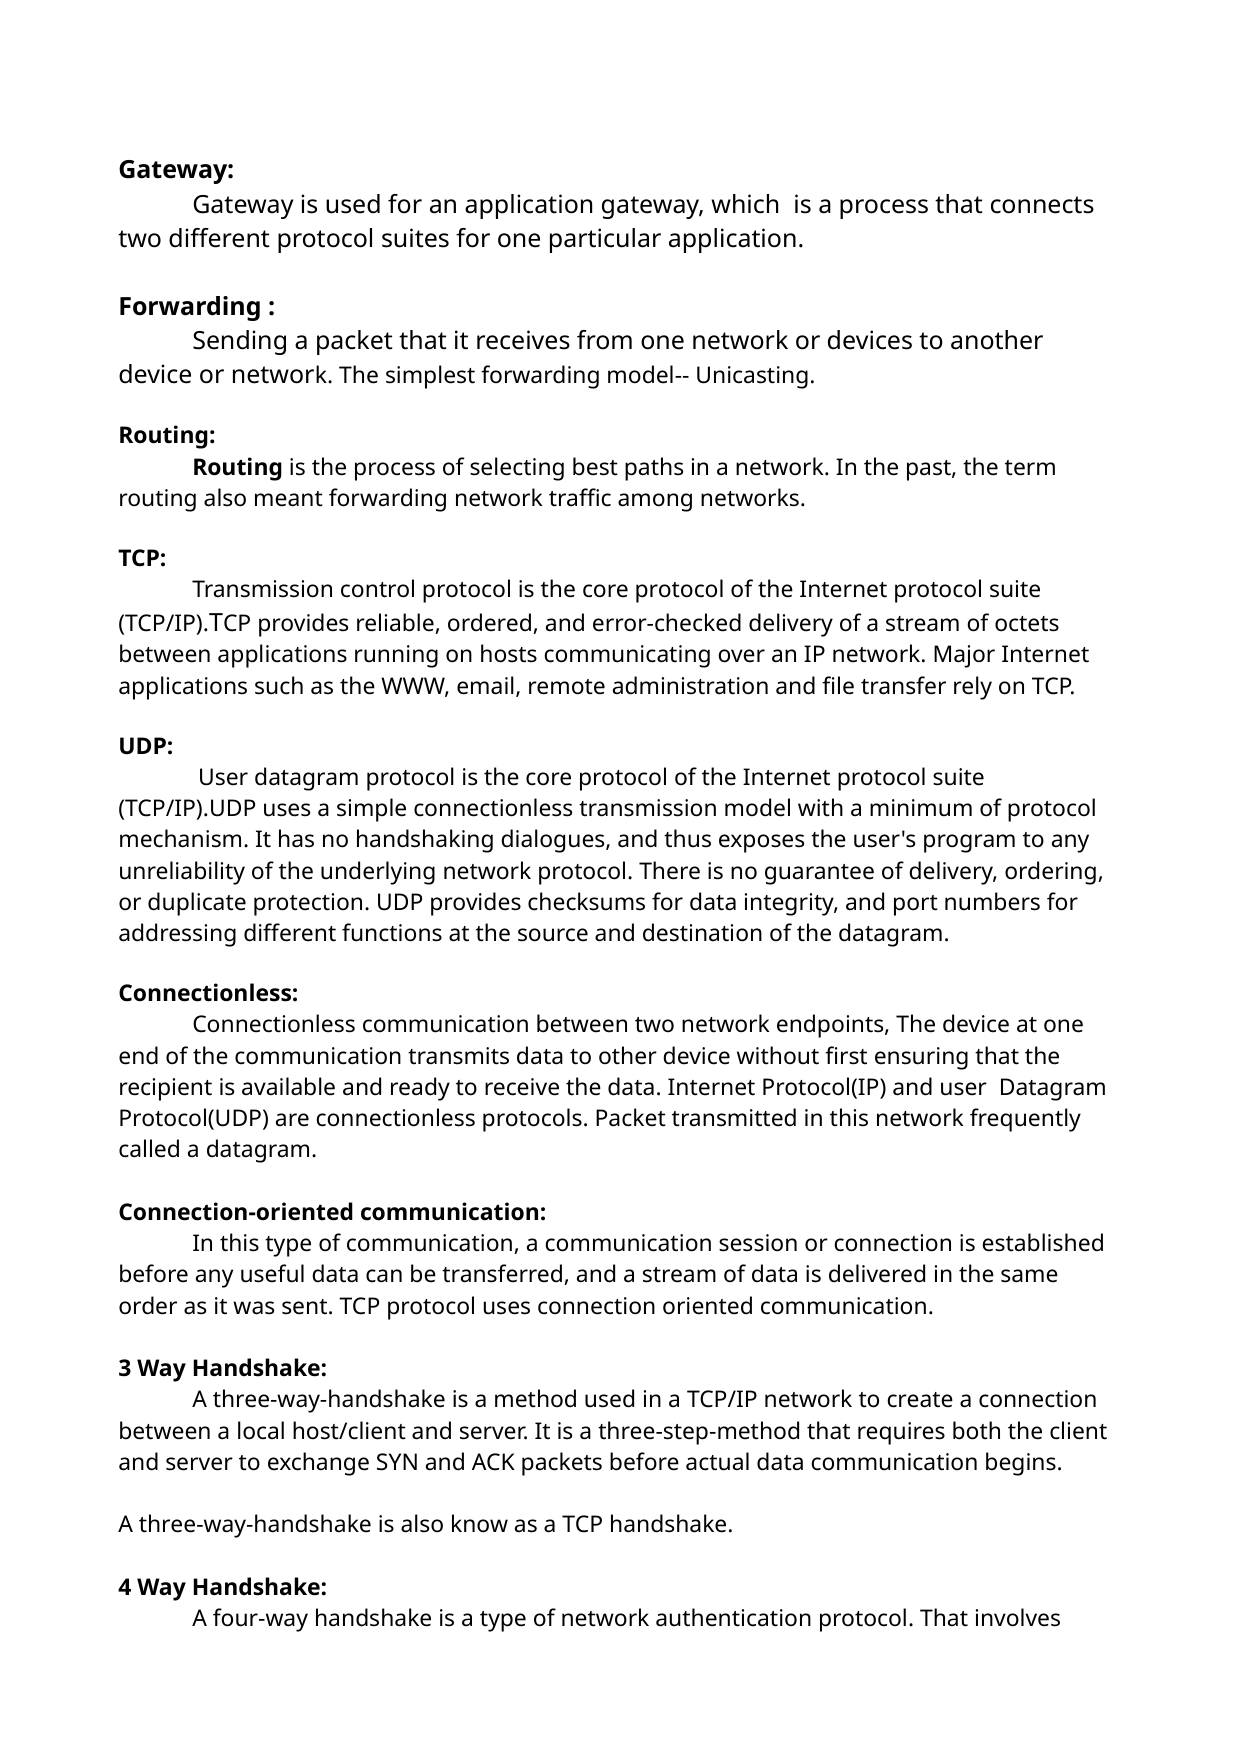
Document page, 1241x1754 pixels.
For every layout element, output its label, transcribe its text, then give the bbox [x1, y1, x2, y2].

text Connectionless: [118, 977, 1122, 1008]
text Routing is the process of selecting best paths in a network. In the past, the term routing also meant forwarding network traffic among networks. [118, 451, 1122, 513]
text Connection-oriented communication: [118, 1196, 1122, 1227]
text TCP: [118, 542, 1122, 573]
text 3 Way Handshake: [118, 1352, 1122, 1383]
text User datagram protocol is the core protocol of the Internet protocol suite (TCP/IP).UDP uses a simple connectionless transmission model with a minimum of protocol mechanism. It has no handshaking dialogues, and thus exposes the user's program to any unreliability of the underlying network protocol. There is no guarantee of delivery, ordering, or duplicate protection. UDP provides checksums for data integrity, and port numbers for addressing different functions at the source and destination of the datagram. [118, 761, 1122, 948]
text A four-way handshake is a type of network authentication protocol. That involves [118, 1602, 1122, 1633]
text In this type of communication, a communication session or connection is established before any useful data can be transferred, and a stream of data is delivered in the same order as it was sent. TCP protocol uses connection oriented communication. [118, 1227, 1122, 1321]
text 4 Way Handshake: [118, 1571, 1122, 1602]
text Sending a packet that it receives from one network or devices to another device or network. The simplest forwarding model-- Unicasting. [118, 322, 1122, 391]
text UDP: [118, 730, 1122, 761]
text A three-way-handshake is also know as a TCP handshake. [118, 1508, 1122, 1540]
text Forwarding : [118, 288, 1122, 322]
text Routing: [118, 419, 1122, 451]
text Connectionless communication between two network endpoints, The device at one end of the communication transmits data to other device without first ensuring that the recipient is available and ready to receive the data. Internet Protocol(IP) and user Datagram Protocol(UDP) are connectionless protocols. Packet transmitted in this network frequently called a datagram. [118, 1008, 1122, 1165]
text Gateway: [118, 152, 1122, 186]
text Gateway is used for an application gateway, which is a process that connects two different protocol suites for one particular application. [118, 186, 1122, 254]
text A three-way-handshake is a method used in a TCP/IP network to create a connection between a local host/client and server. It is a three-step-method that requires both the client and server to exchange SYN and ACK packets before actual data communication begins. [118, 1383, 1122, 1477]
text Transmission control protocol is the core protocol of the Internet protocol suite (TCP/IP).TCP provides reliable, ordered, and error-checked delivery of a stream of octets between applications running on hosts communicating over an IP network. Major Internet applications such as the WWW, email, remote administration and file transfer rely on TCP. [118, 573, 1122, 701]
